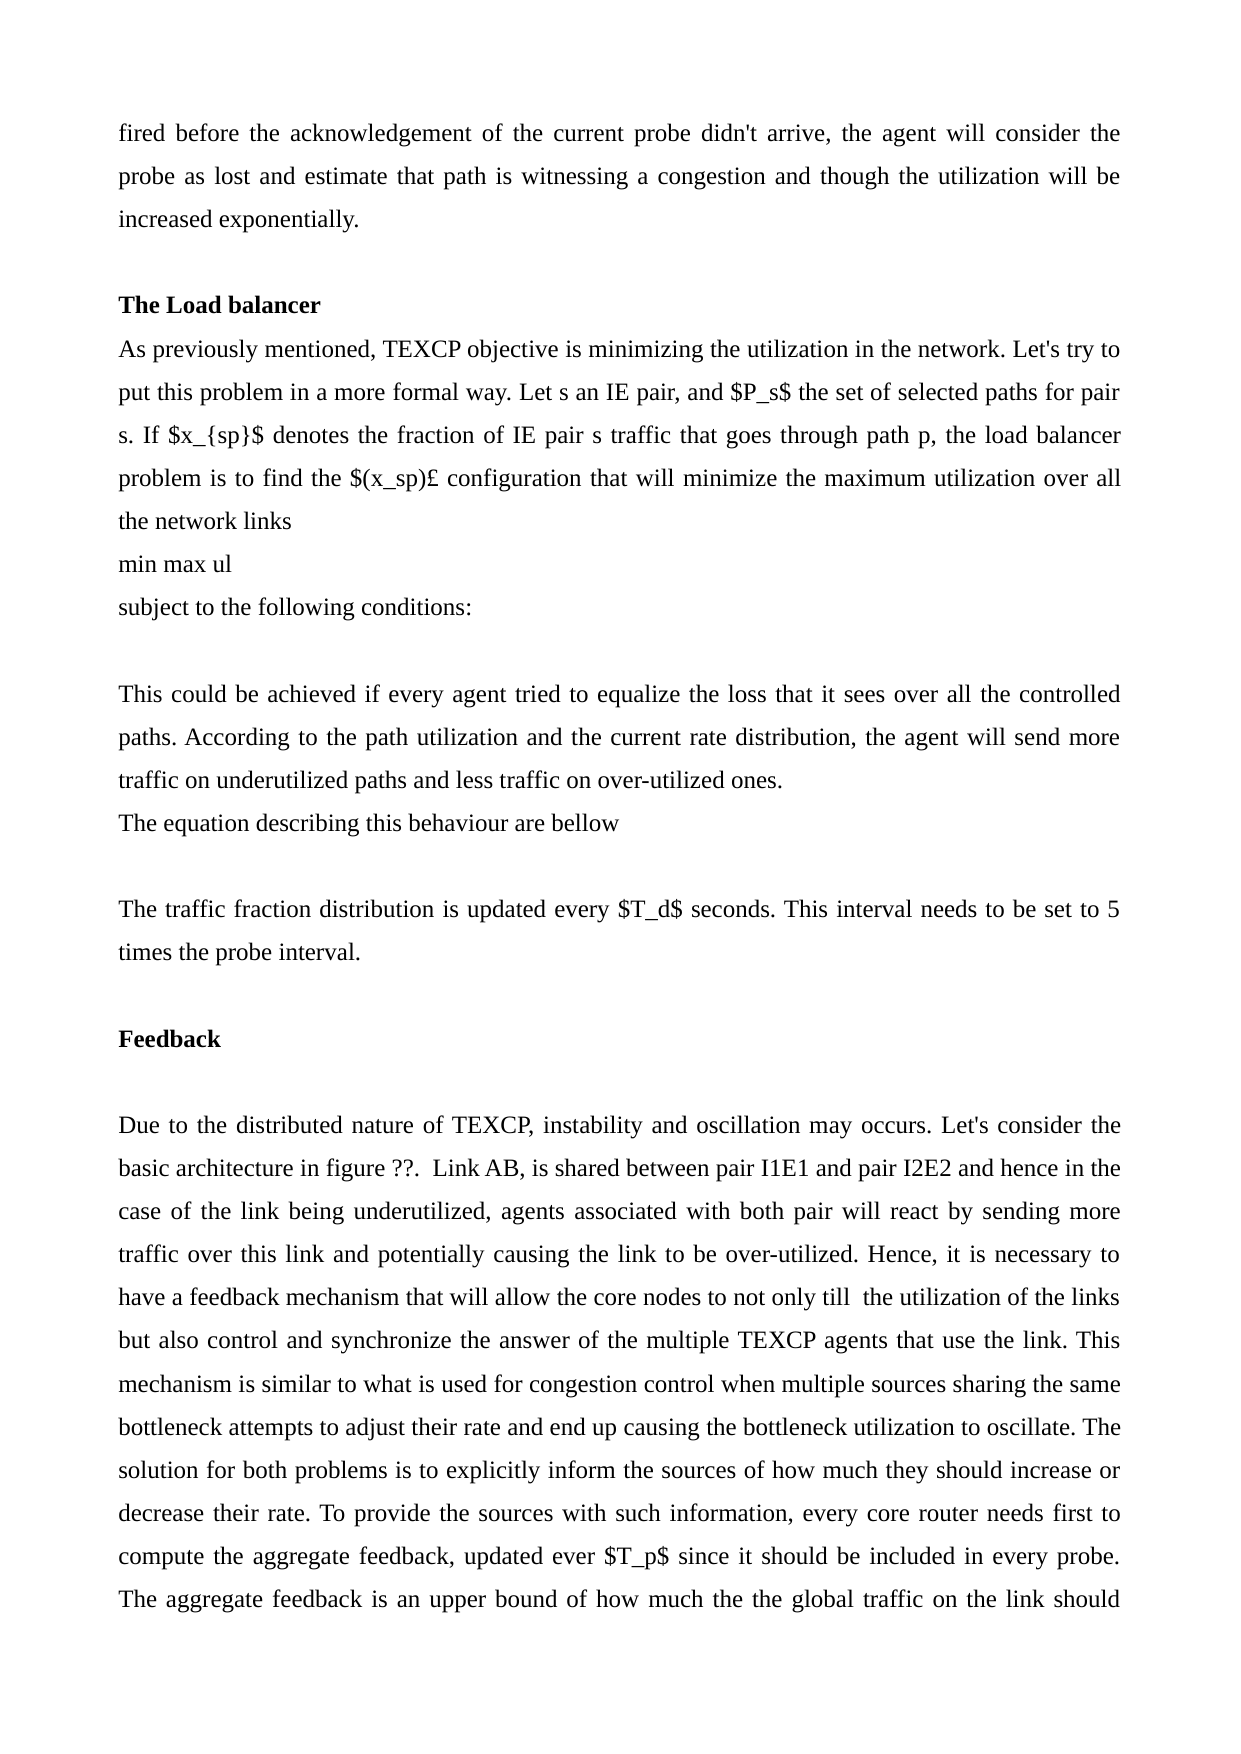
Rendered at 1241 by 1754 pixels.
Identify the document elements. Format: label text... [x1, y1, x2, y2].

text The equation describing this behaviour are bellow [118, 808, 1122, 837]
text As previously mentioned, TEXCP objective is minimizing the utilization in the network. Let's try to put this problem in a more formal way. Let s an IE pair, and $P_s$ the set of selected paths for pair s. If $x_{sp}$ denotes the fraction of IE pair s traffic that goes through path p, the load balancer problem is to find the $(x_sp)£ configuration that will minimize the maximum utilization over all the network links [118, 334, 1122, 535]
text The traffic fraction distribution is updated every $T_d$ seconds. This interval needs to be set to 5 times the probe interval. [118, 894, 1122, 966]
text fired before the acknowledgement of the current probe didn't arrive, the agent will consider the probe as lost and estimate that path is witnessing a congestion and though the utilization will be increased exponentially. [118, 118, 1122, 233]
text subject to the following conditions: [118, 592, 1122, 621]
text Due to the distributed nature of TEXCP, instability and oscillation may occurs. Let's consider the basic architecture in figure ??. Link AB, is shared between pair I1E1 and pair I2E2 and hence in the case of the link being underutilized, agents associated with both pair will react by sending more traffic over this link and potentially causing the link to be over-utilized. Hence, it is necessary to have a feedback mechanism that will allow the core nodes to not only till the utilization of the links but also control and synchronize the answer of the multiple TEXCP agents that use the link. This mechanism is similar to what is used for congestion control when multiple sources sharing the same bottleneck attempts to adjust their rate and end up causing the bottleneck utilization to oscillate. The solution for both problems is to explicitly inform the sources of how much they should increase or decrease their rate. To provide the sources with such information, every core router needs first to compute the aggregate feedback, updated ever $T_p$ since it should be included in every probe. The aggregate feedback is an upper bound of how much the the global traffic on the link should [118, 1110, 1122, 1613]
text Feedback [118, 1024, 1122, 1052]
text min max ul [118, 549, 1122, 578]
text The Load balancer [118, 291, 1122, 319]
text This could be achieved if every agent tried to equalize the loss that it sees over all the controlled paths. According to the path utilization and the current rate distribution, the agent will send more traffic on underutilized paths and less traffic on over-utilized ones. [118, 679, 1122, 794]
